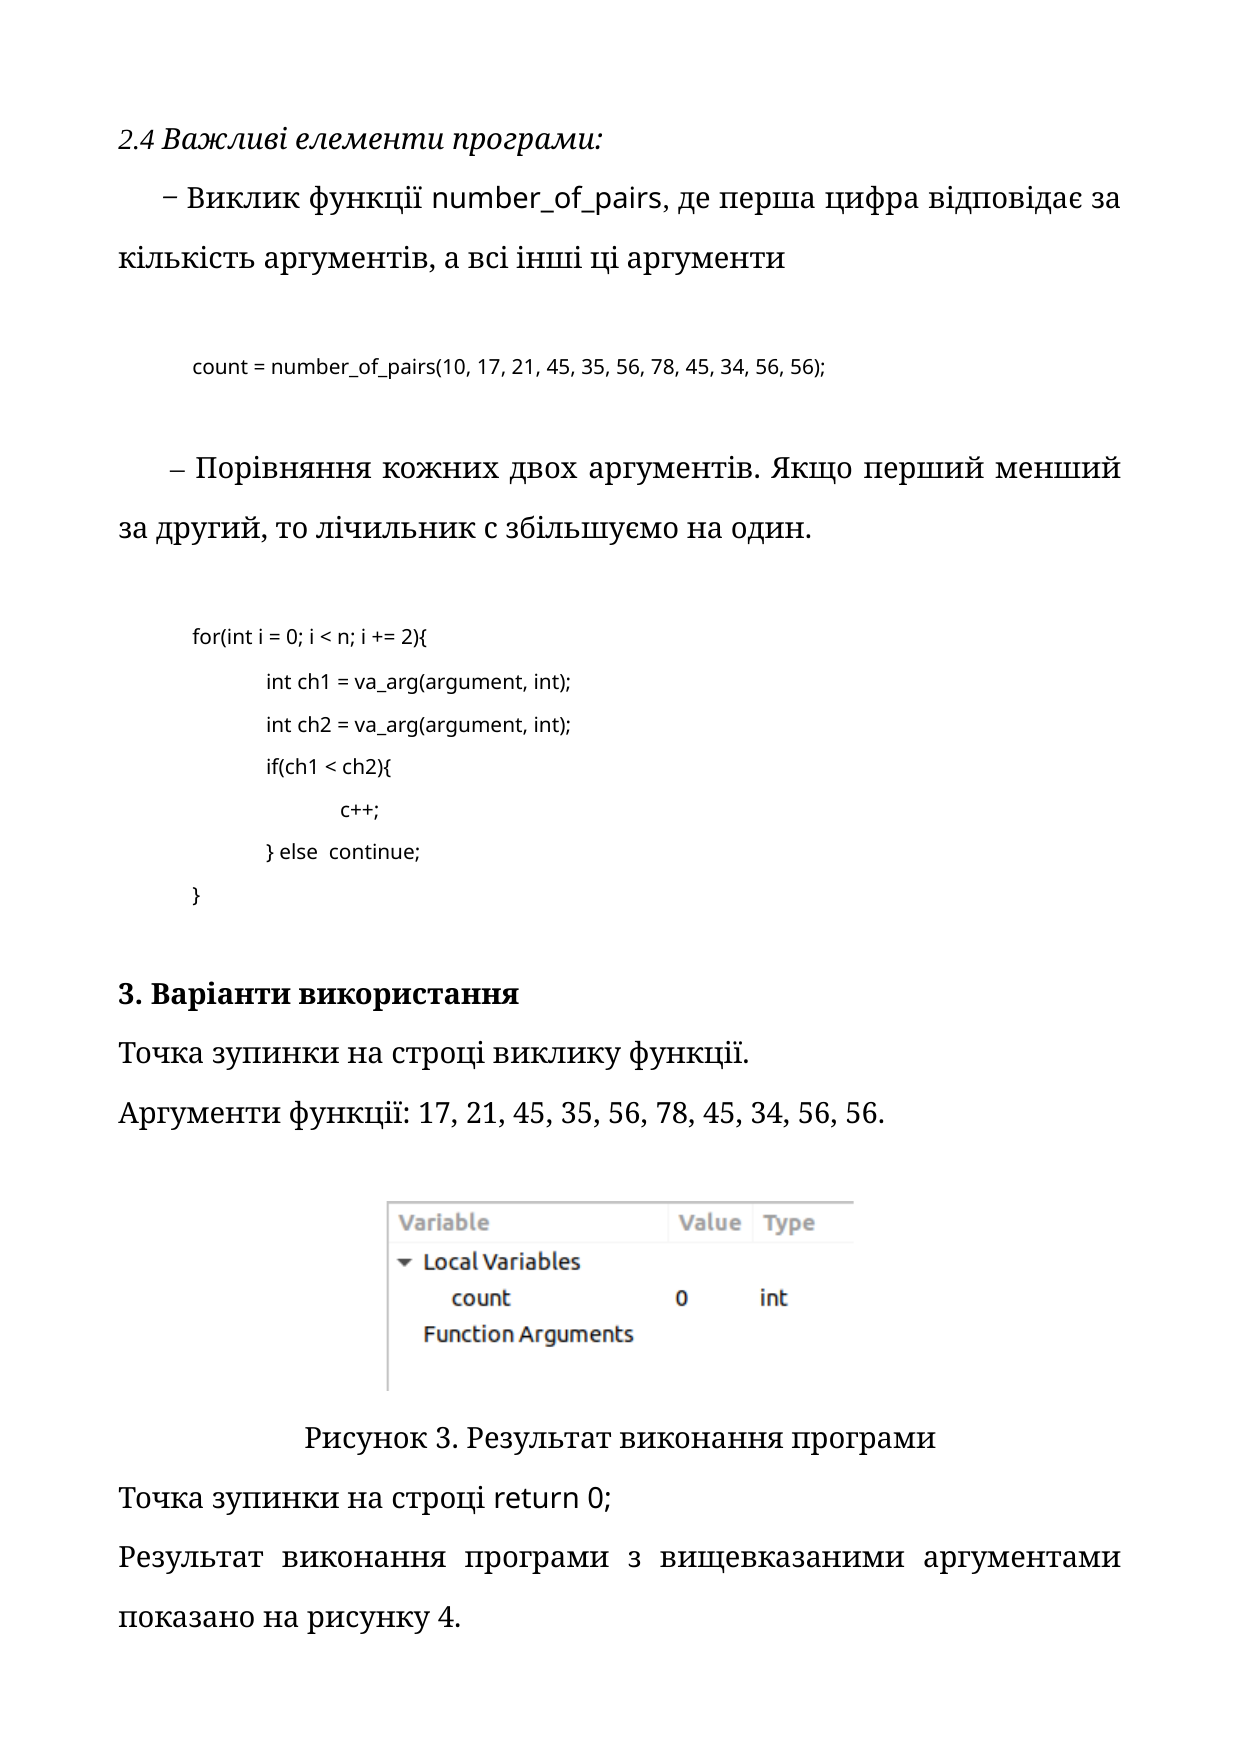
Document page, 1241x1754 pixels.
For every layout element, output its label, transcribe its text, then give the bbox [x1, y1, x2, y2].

text int ch2 = va_arg(argument, int); [118, 710, 1122, 738]
text int ch1 = va_arg(argument, int); [118, 667, 1122, 696]
text Рисунок 3. Результат виконання програми [118, 1417, 1122, 1457]
text Точка зупинки на строці виклику функції. [118, 1032, 1122, 1072]
text 2.4 Важливі елементи програми: [118, 118, 1122, 158]
text 3. Варіанти використання [118, 973, 1122, 1013]
text } [118, 880, 1122, 908]
text Результат виконання програми з вищевказаними аргументами показано на рисунку 4. [118, 1536, 1122, 1636]
text } else continue; [118, 837, 1122, 866]
text ‒ Порівняння кожних двох аргументів. Якщо перший менший за другий, то лічильник c збільшуємо на один. [118, 447, 1122, 547]
text Аргументи функції: 17, 21, 45, 35, 56, 78, 45, 34, 56, 56. [118, 1092, 1122, 1132]
text c++; [118, 795, 1122, 823]
text ‒ Виклик функції number_of_pairs, де перша цифра відповідає за кількість аргументів, а всі інші ці аргументи [118, 178, 1122, 277]
picture [386, 1201, 854, 1391]
text Точка зупинки на строці return 0; [118, 1477, 1122, 1517]
text if(ch1 < ch2){ [118, 752, 1122, 781]
text for(int i = 0; i < n; i += 2){ [118, 617, 1122, 650]
text count = number_of_pairs(10, 17, 21, 45, 35, 56, 78, 45, 34, 56, 56); [118, 347, 1122, 380]
